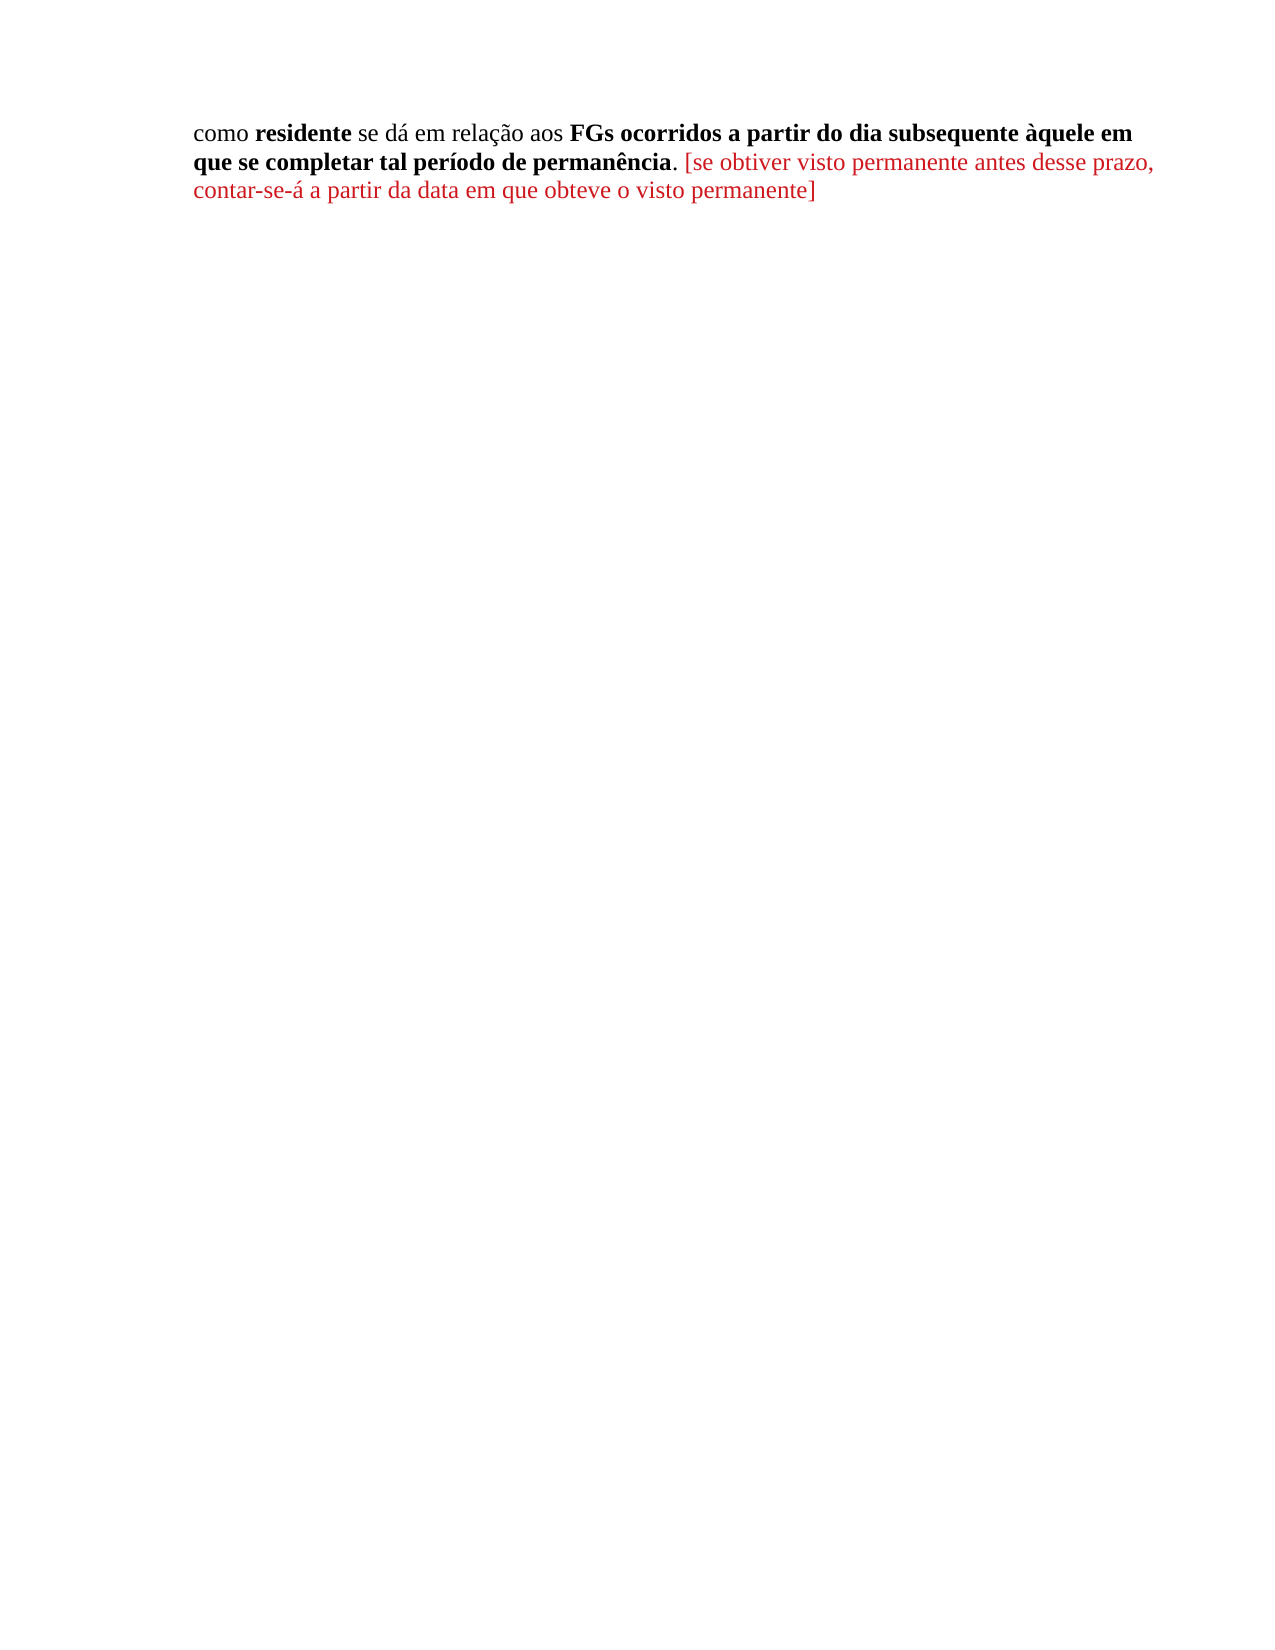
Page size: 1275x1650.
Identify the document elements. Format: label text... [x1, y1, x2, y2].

list como residente se dá em relação aos FGs ocorridos a partir do dia subsequente àquele em que se completar tal período de permanência. [se obtiver visto permanente antes desse prazo, contar-se-á a partir da data em que obteve o visto permanente] [156, 118, 1157, 204]
